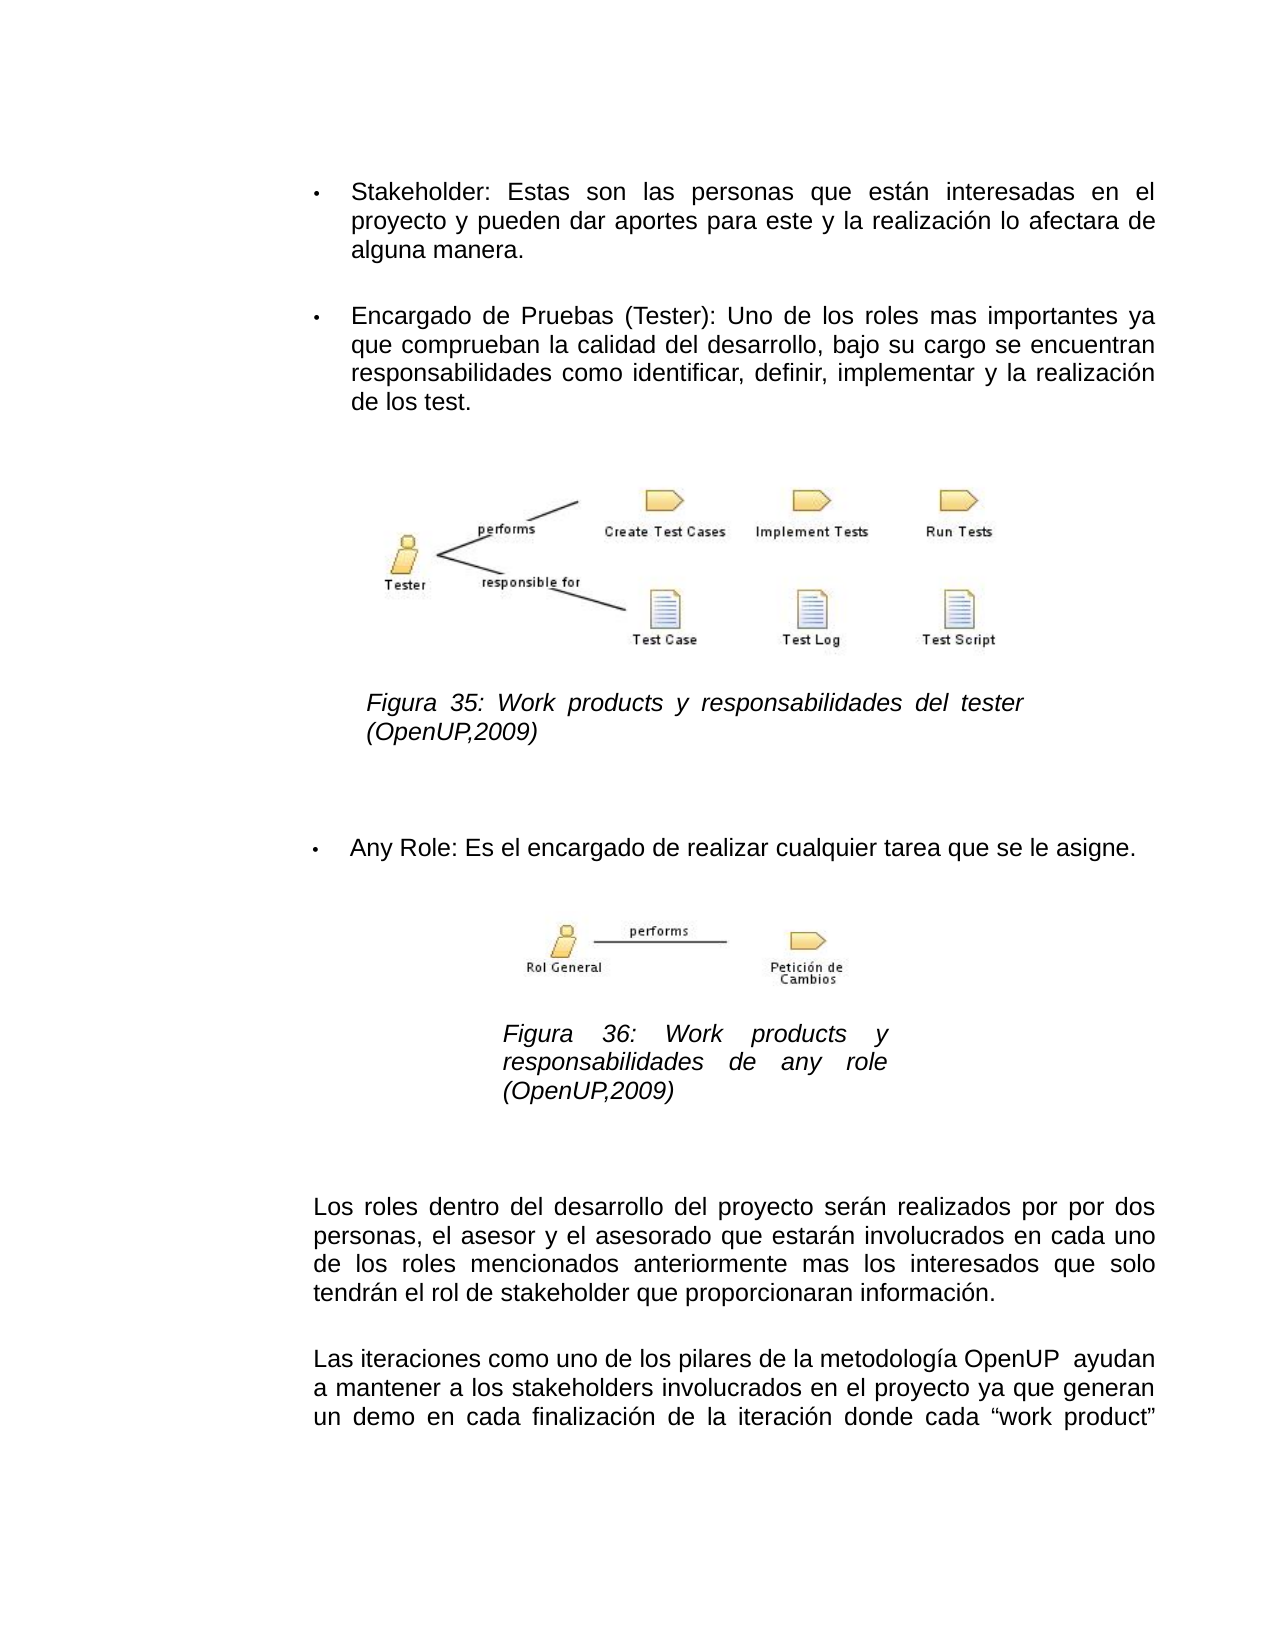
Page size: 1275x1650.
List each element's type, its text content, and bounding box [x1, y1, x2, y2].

list Figura 36: Work products y responsabilidades de any role (OpenUP,2009) [503, 1019, 891, 1105]
list Stakeholder: Estas son las personas que están interesadas en el proyecto y pueden dar aportes para este y la realización lo afectara de alguna manera. [313, 177, 1157, 263]
list Encargado de Pruebas (Tester): Uno de los roles mas importantes ya que comprueban la calidad del desarrollo, bajo su cargo se encuentran responsabilidades como identificar, definir, implementar y la realización de los test. [313, 301, 1157, 416]
picture [339, 466, 1047, 688]
list Any Role: Es el encargado de realizar cualquier tarea que se le asigne. [312, 832, 1157, 861]
text Las iteraciones como uno de los pilares de la metodología OpenUP ayudan a mantener a los stakeholders involucrados en el proyecto ya que generan un demo en cada finalización de la iteración donde cada “work product” [313, 1344, 1157, 1431]
list Figura 35: Work products y responsabilidades del tester (OpenUP,2009) [366, 688, 1027, 745]
picture [502, 911, 891, 1019]
text Los roles dentro del desarrollo del proyecto serán realizados por por dos personas, el asesor y el asesorado que estarán involucrados en cada uno de los roles mencionados anteriormente mas los interesados que solo tendrán el rol de stakeholder que proporcionaran información. [313, 1192, 1157, 1307]
